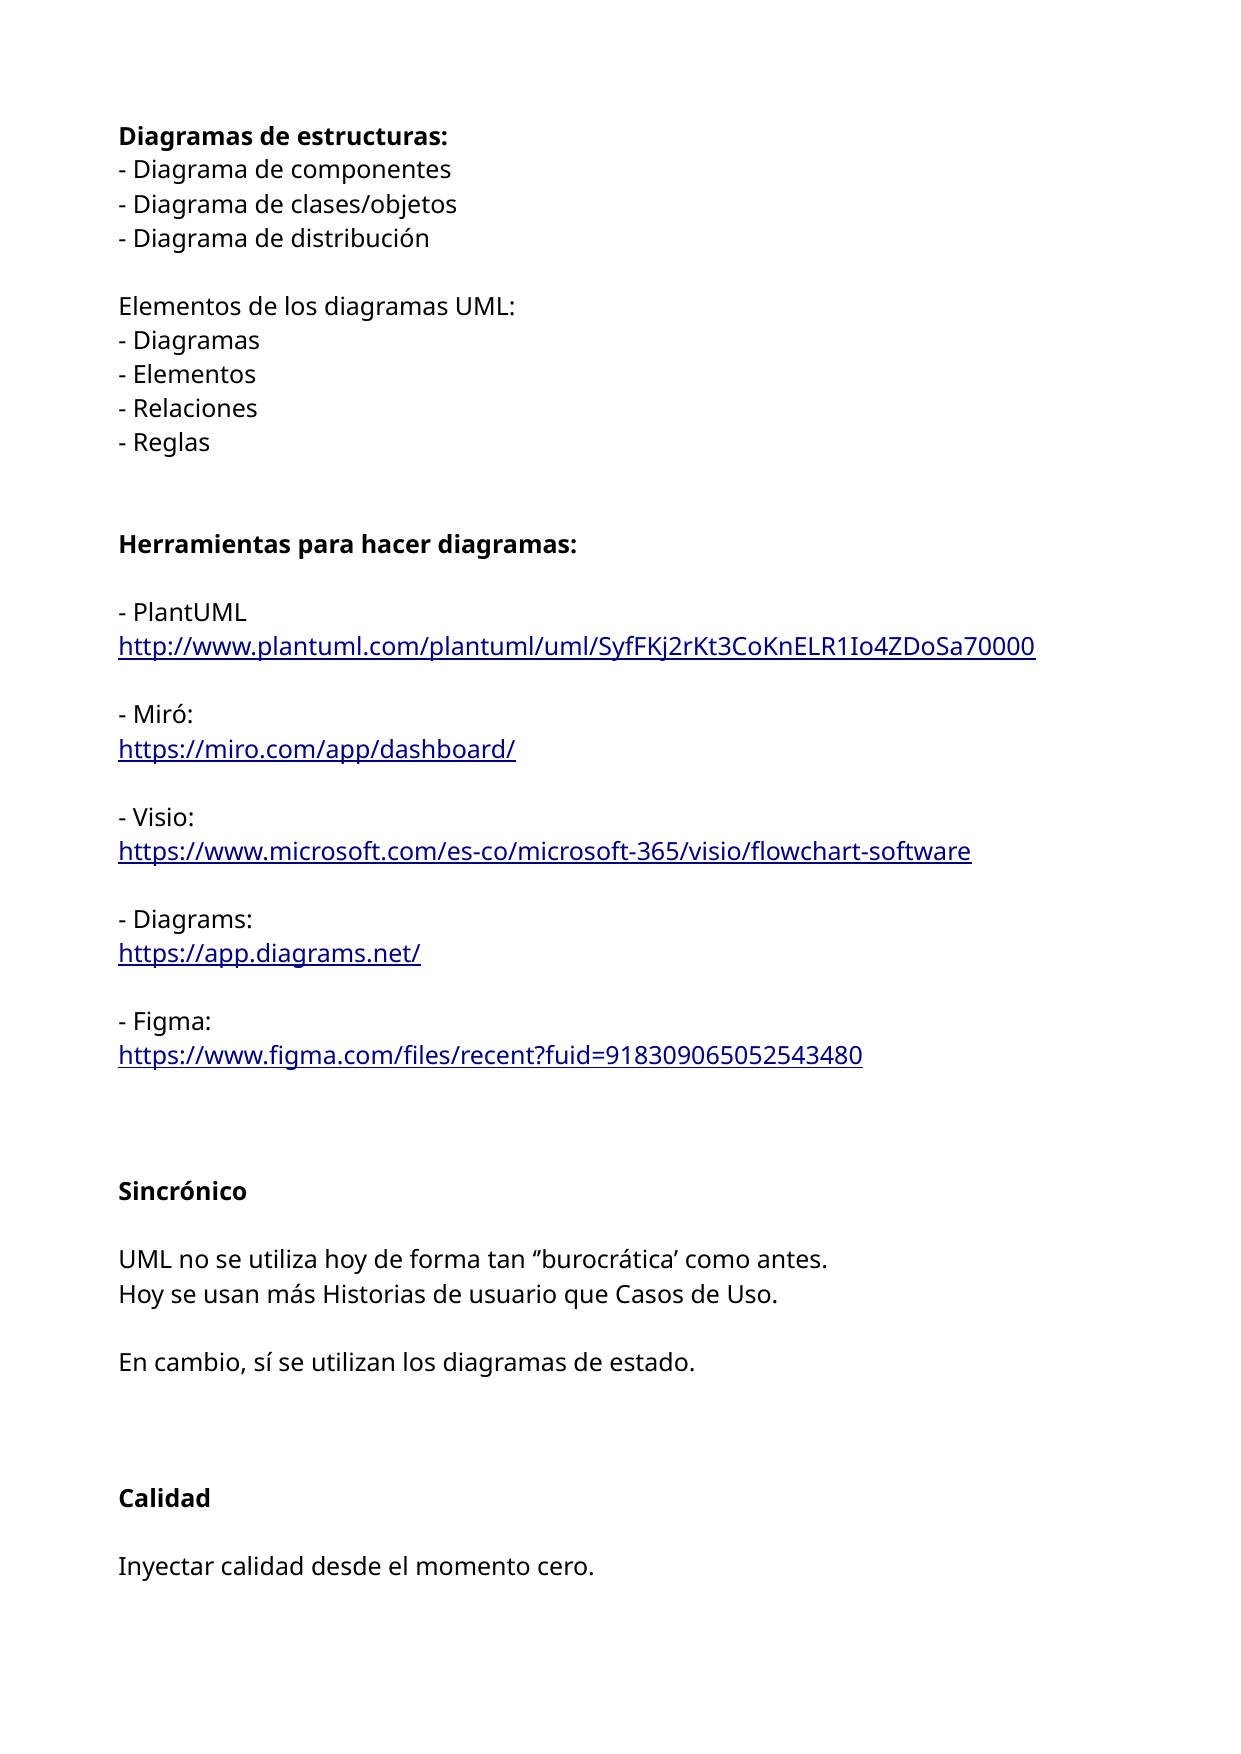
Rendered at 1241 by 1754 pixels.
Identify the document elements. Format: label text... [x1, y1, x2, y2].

text Inyectar calidad desde el momento cero. [118, 1549, 1122, 1583]
text Calidad [118, 1481, 1122, 1515]
text https://app.diagrams.net/ [118, 936, 1122, 970]
text http://www.plantuml.com/plantuml/uml/SyfFKj2rKt3CoKnELR1Io4ZDoSa70000 [118, 629, 1122, 663]
text - Diagrams: [118, 902, 1122, 936]
text - Visio: [118, 799, 1122, 833]
text - PlantUML [118, 595, 1122, 629]
text https://miro.com/app/dashboard/ [118, 731, 1122, 765]
text Herramientas para hacer diagramas: [118, 527, 1122, 561]
text UML no se utiliza hoy de forma tan ‘’burocrática’ como antes. [118, 1242, 1122, 1276]
text En cambio, sí se utilizan los diagramas de estado. [118, 1344, 1122, 1378]
text - Diagrama de distribución [118, 220, 1122, 254]
text Diagramas de estructuras: [118, 118, 1122, 152]
text Hoy se usan más Historias de usuario que Casos de Uso. [118, 1276, 1122, 1310]
text Sincrónico [118, 1174, 1122, 1208]
text - Diagrama de componentes [118, 152, 1122, 186]
text - Diagramas [118, 322, 1122, 357]
text https://www.figma.com/files/recent?fuid=918309065052543480 [118, 1038, 1122, 1072]
text - Elementos [118, 357, 1122, 391]
text - Miró: [118, 697, 1122, 731]
text Elementos de los diagramas UML: [118, 288, 1122, 322]
text - Reglas [118, 425, 1122, 459]
text - Figma: [118, 1004, 1122, 1038]
text - Relaciones [118, 391, 1122, 425]
text https://www.microsoft.com/es-co/microsoft-365/visio/flowchart-software [118, 833, 1122, 867]
text - Diagrama de clases/objetos [118, 186, 1122, 220]
